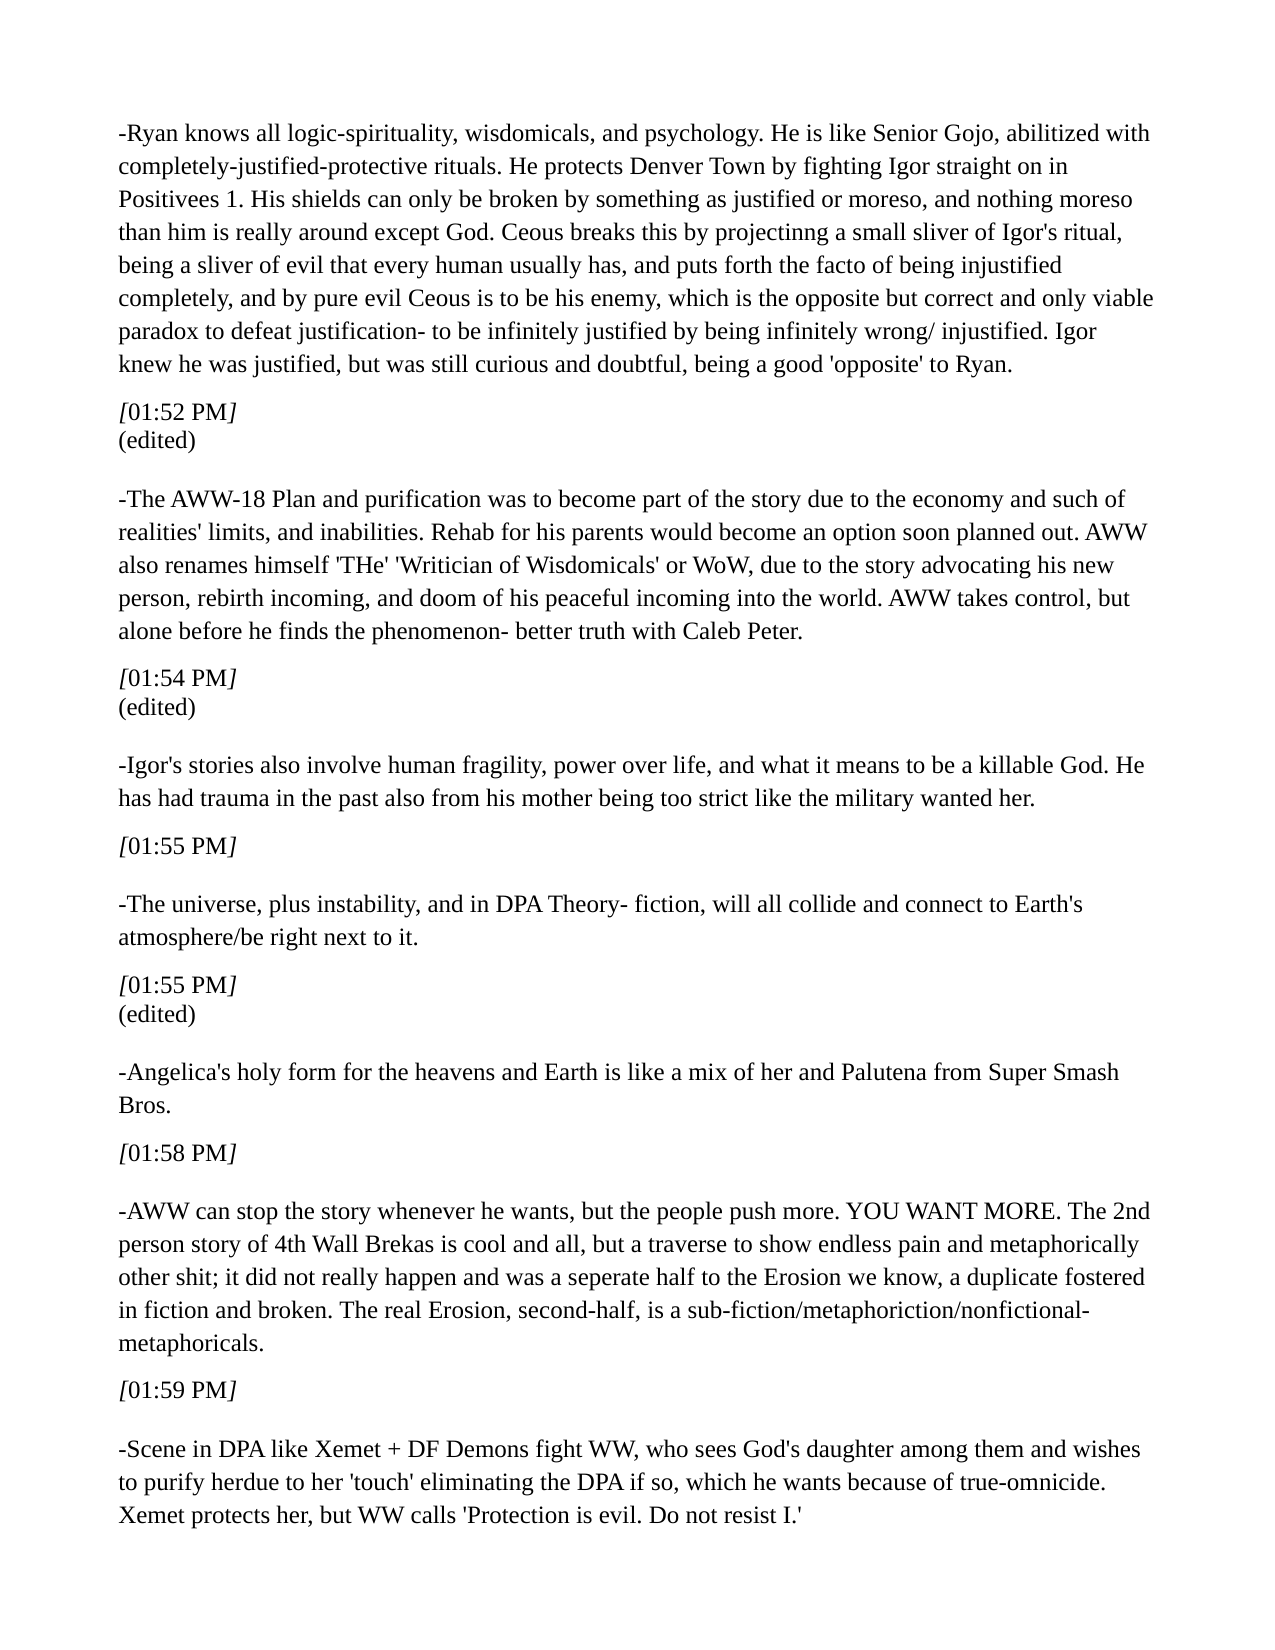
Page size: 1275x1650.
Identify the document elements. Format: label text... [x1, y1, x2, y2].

text [01:58 PM] [118, 1138, 1157, 1166]
text (edited) [118, 999, 1157, 1027]
text -AWW can stop the story whenever he wants, but the people push more. YOU WANT MORE. The 2nd person story of 4th Wall Brekas is cool and all, but a traverse to show endless pain and metaphorically other shit; it did not really happen and was a seperate half to the Erosion we know, a duplicate fostered in fiction and broken. The real Erosion, second-half, is a sub-fiction/metaphoriction/nonfictional-metaphoricals. [118, 1196, 1157, 1357]
text -Scene in DPA like Xemet + DF Demons fight WW, who sees God's daughter among them and wishes to purify herdue to her 'touch' eliminating the DPA if so, which he wants because of true-omnicide. Xemet protects her, but WW calls 'Protection is evil. Do not resist I.' [118, 1434, 1157, 1528]
text -The universe, plus instability, and in DPA Theory- fiction, will all collide and connect to Earth's atmosphere/be right next to it. [118, 889, 1157, 951]
text [01:55 PM] [118, 970, 1157, 999]
text (edited) [118, 692, 1157, 721]
text [01:55 PM] [118, 831, 1157, 860]
text -The AWW-18 Plan and purification was to become part of the story due to the economy and such of realities' limits, and inabilities. Rehab for his parents would become an option soon planned out. AWW also renames himself 'THe' 'Writician of Wisdomicals' or WoW, due to the story advocating his new person, rebirth incoming, and doom of his peaceful incoming into the world. AWW takes control, but alone before he finds the phenomenon- better truth with Caleb Peter. [118, 484, 1157, 645]
text -Ryan knows all logic-spirituality, wisdomicals, and psychology. He is like Senior Gojo, abilitized with completely-justified-protective rituals. He protects Denver Town by fighting Igor straight on in Positivees 1. His shields can only be broken by something as justified or moreso, and nothing moreso than him is really around except God. Ceous breaks this by projectinng a small sliver of Igor's ritual, being a sliver of evil that every human usually has, and puts forth the facto of being injustified completely, and by pure evil Ceous is to be his enemy, which is the opposite but correct and only viable paradox to defeat justification- to be infinitely justified by being infinitely wrong/ injustified. Igor knew he was justified, but was still curious and doubtful, being a good 'opposite' to Ryan. [118, 118, 1157, 378]
text -Angelica's holy form for the heavens and Earth is like a mix of her and Palutena from Super Smash Bros. [118, 1057, 1157, 1119]
text [01:52 PM] [118, 397, 1157, 426]
text [01:59 PM] [118, 1376, 1157, 1404]
text -Igor's stories also involve human fragility, power over life, and what it means to be a killable God. He has had trauma in the past also from his mother being too strict like the military wanted her. [118, 751, 1157, 812]
text (edited) [118, 426, 1157, 454]
text [01:54 PM] [118, 663, 1157, 692]
